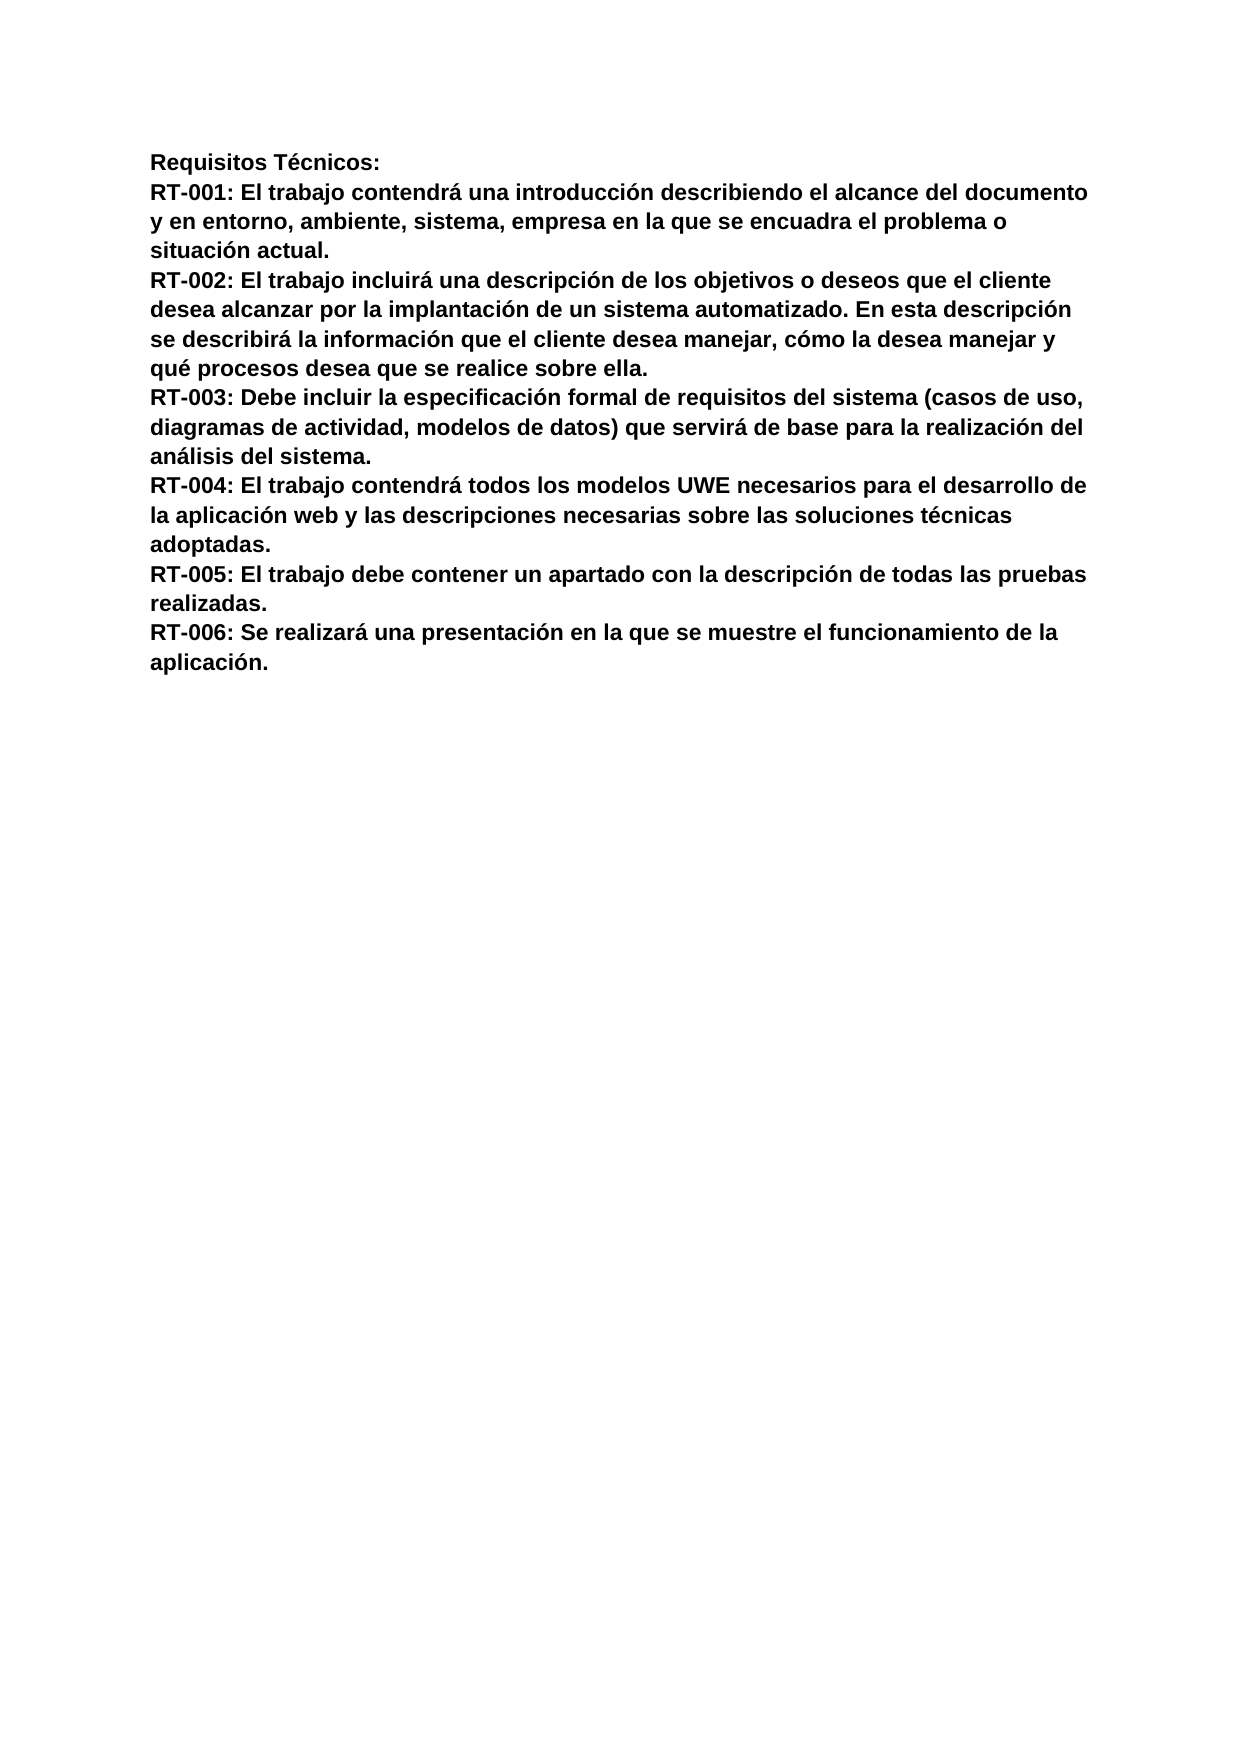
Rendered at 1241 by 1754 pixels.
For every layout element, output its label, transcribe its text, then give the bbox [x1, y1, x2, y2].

text RT-002: El trabajo incluirá una descripción de los objetivos o deseos que el cliente desea alcanzar por la implantación de un sistema automatizado. En esta descripción se describirá la información que el cliente desea manejar, cómo la desea manejar y qué procesos desea que se realice sobre ella. [150, 267, 1091, 381]
text RT-006: Se realizará una presentación en la que se muestre el funcionamiento de la aplicación. [150, 620, 1091, 675]
text RT-003: Debe incluir la especificación formal de requisitos del sistema (casos de uso, diagramas de actividad, modelos de datos) que servirá de base para la realización del análisis del sistema. [150, 385, 1091, 469]
text RT-004: El trabajo contendrá todos los modelos UWE necesarios para el desarrollo de la aplicación web y las descripciones necesarias sobre las soluciones técnicas adoptadas. [150, 473, 1091, 557]
text RT-005: El trabajo debe contener un apartado con la descripción de todas las pruebas realizadas. [150, 561, 1091, 616]
text RT-001: El trabajo contendrá una introducción describiendo el alcance del documento y en entorno, ambiente, sistema, empresa en la que se encuadra el problema o situación actual. [150, 179, 1091, 264]
text Requisitos Técnicos: [150, 150, 1091, 176]
